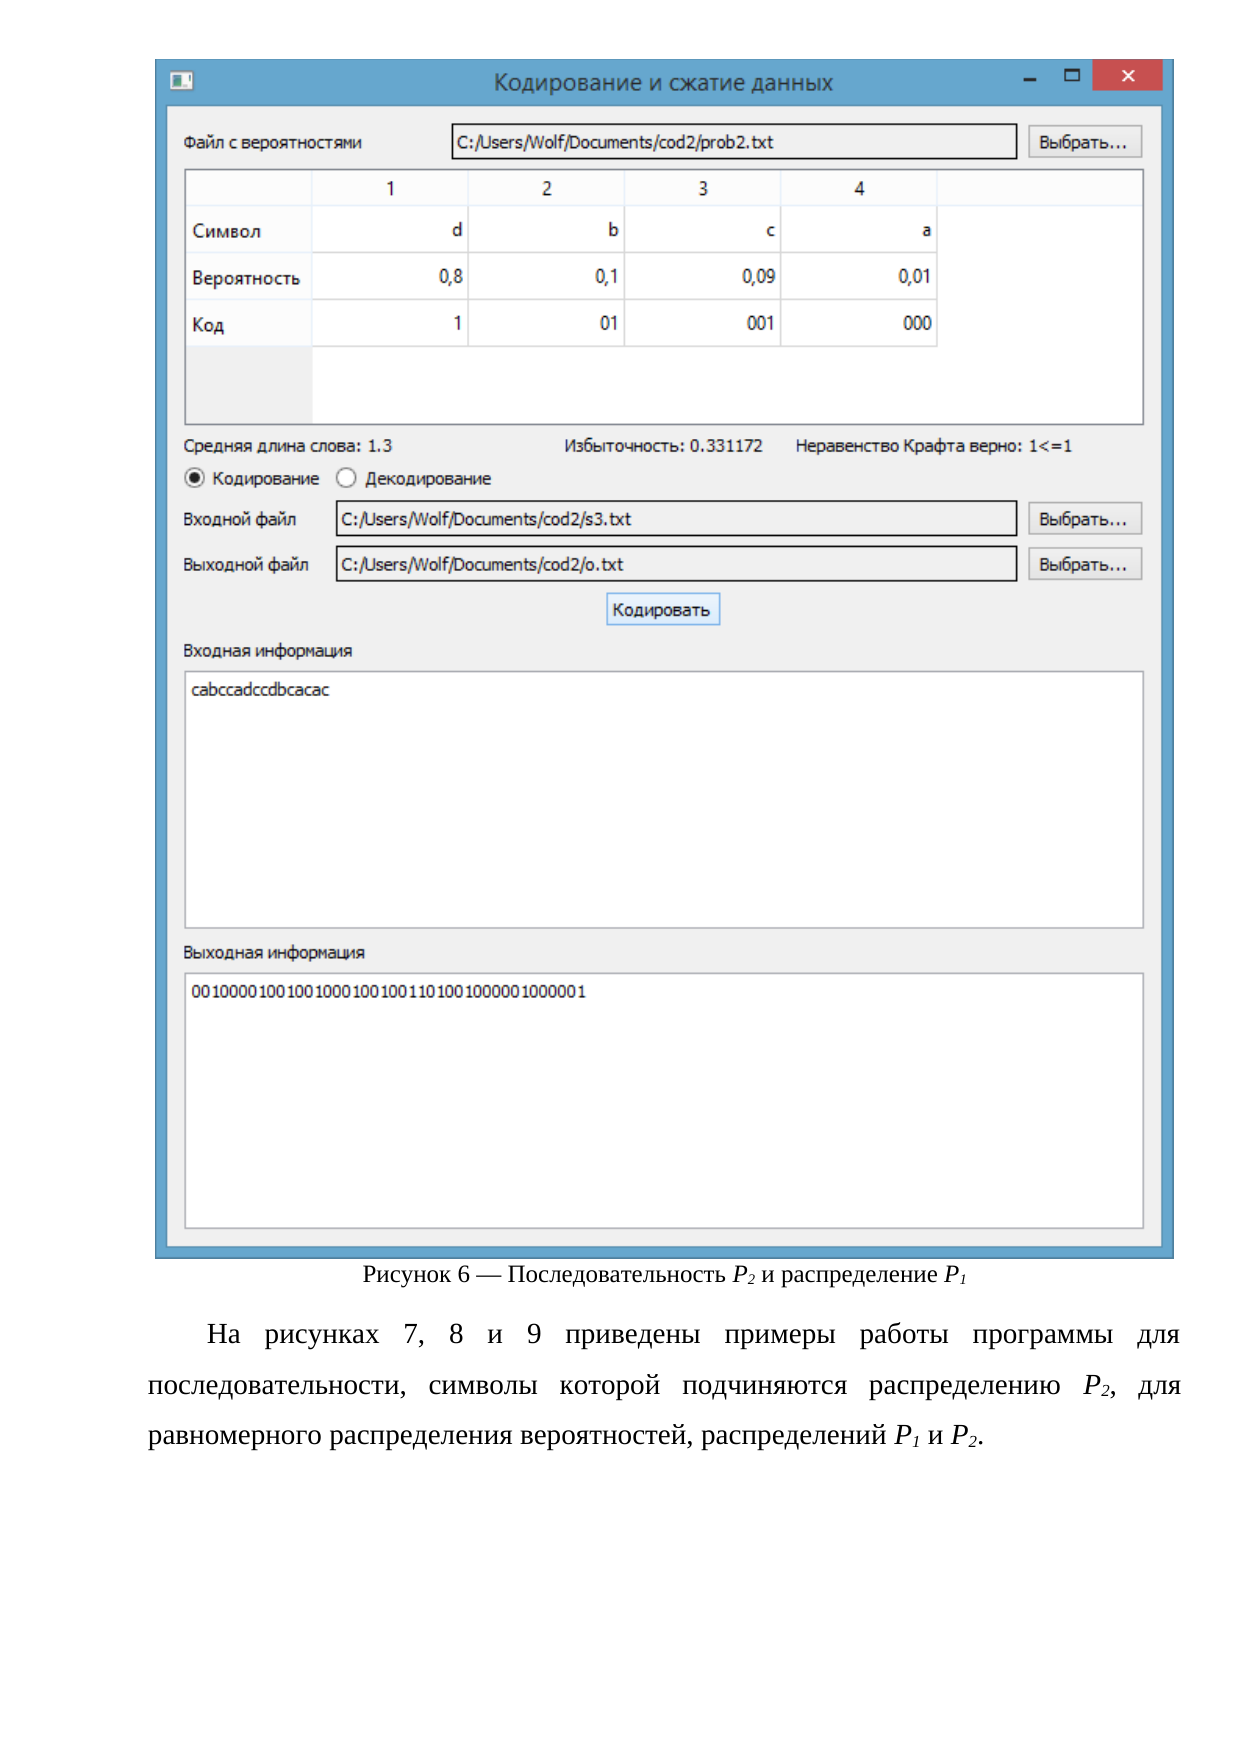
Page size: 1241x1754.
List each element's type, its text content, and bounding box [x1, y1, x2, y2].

picture [155, 59, 1174, 1259]
text Рисунок 6 — Последовательность P2 и распределение P1 [148, 1259, 1181, 1288]
text На рисунках 7, 8 и 9 приведены примеры работы программы для последовательности, символы которой подчиняются распределению P2, для равномерного распределения вероятностей, распределений P1 и P2. [148, 1317, 1181, 1451]
